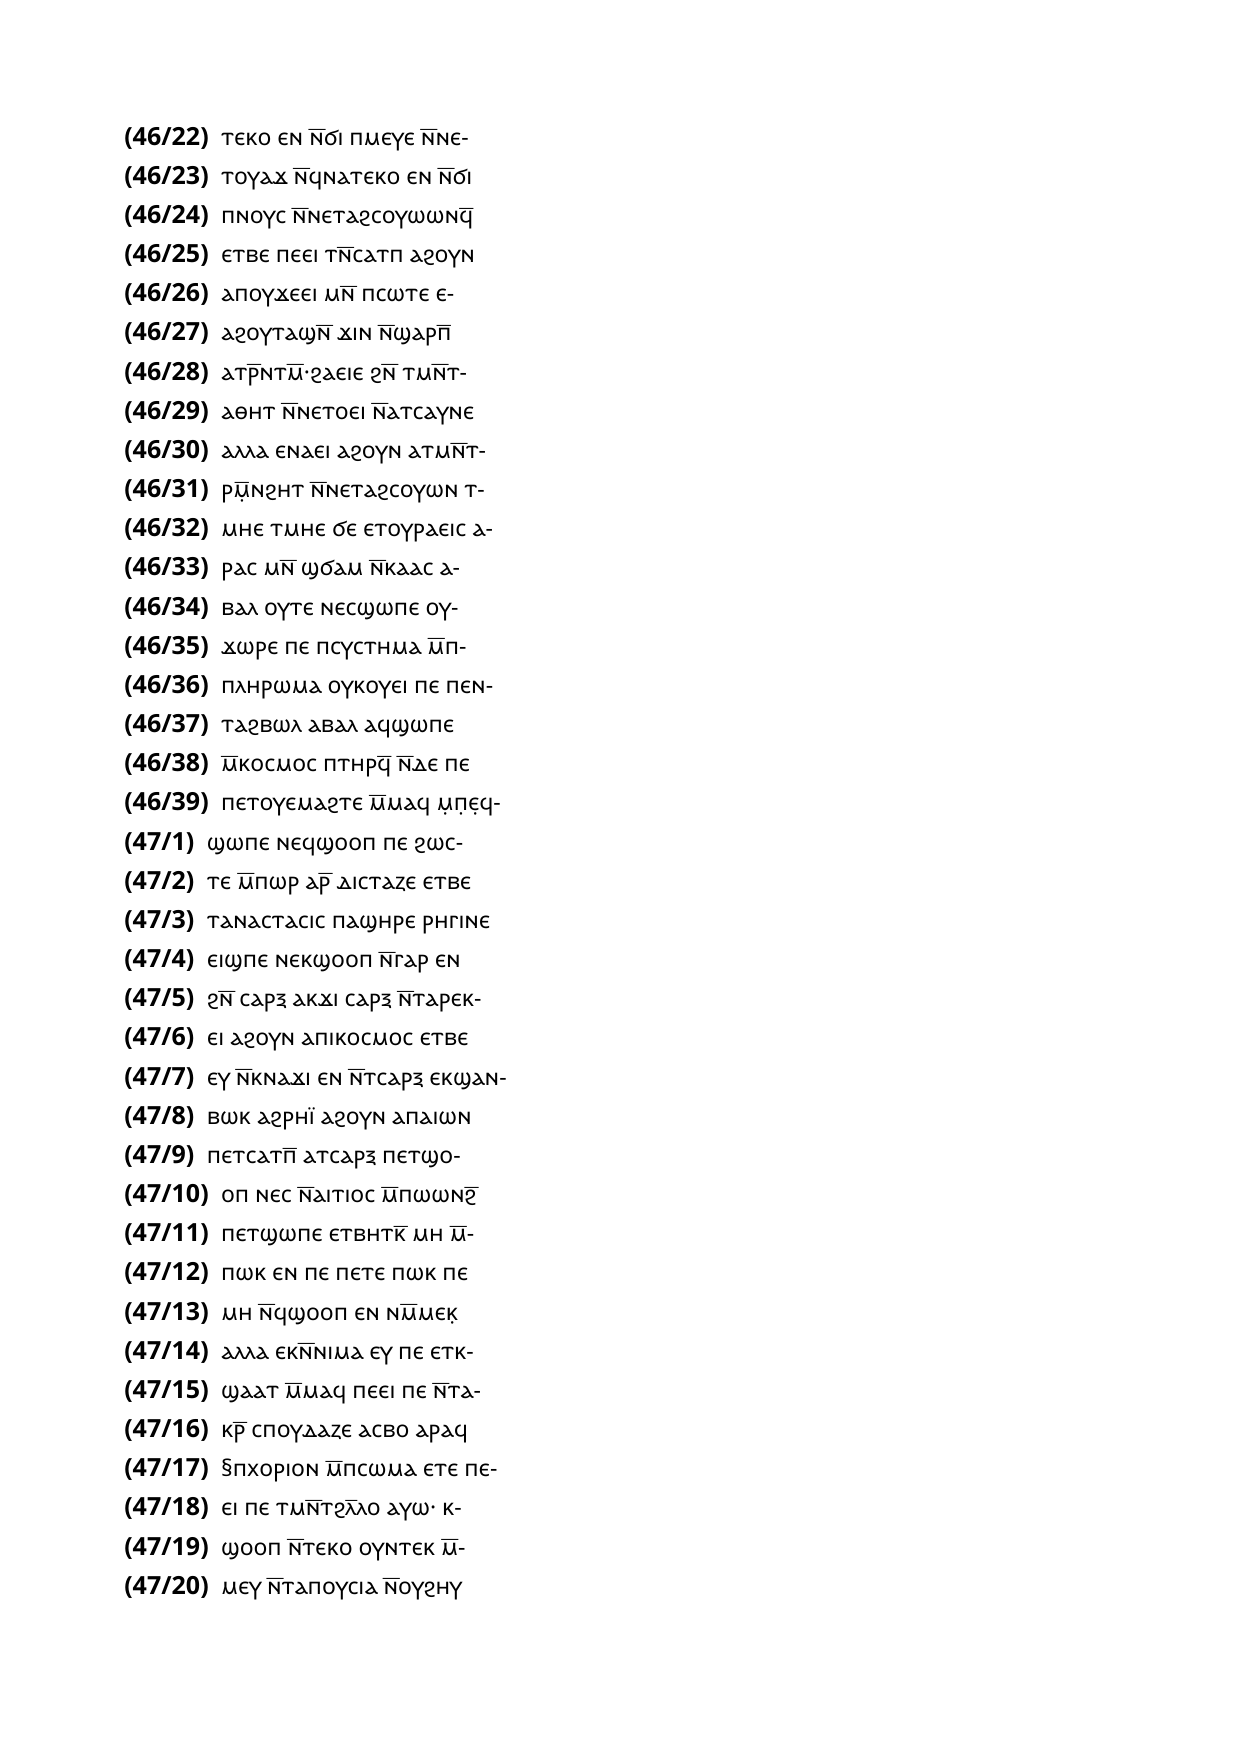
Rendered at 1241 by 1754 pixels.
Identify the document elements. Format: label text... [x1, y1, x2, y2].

text (43/25) §ⲟⲩⲛ ϩⲁⲉⲓⲛⲉ ⲡⲁϣⲏⲣⲉ ⲣⲏ‐ (43/26) ⲅⲓⲛⲟⲥ ⲉⲩⲱϣⲉ ⲁⲥⲃⲟ ⲁϩⲁϩ (43/27) ⲟⲩⲛⲧⲉⲩ ⲙ̅ⲙⲉⲩ ⲙ̅ⲡⲓⲥⲕⲟⲡⲟⲥ (43/28) ⲉⲩⲉⲙⲁϩⲧⲉ ⲛ̅ϩⲛ̅ⲍⲏⲧⲏⲙⲁ (43/29) ⲉⲩϣⲁⲁⲧ ⲙ̅ⲡⲉⲩⲃⲱⲗ ⲁⲩⲱ (43/30) ⲉⲩϣⲁⲛⲙⲉⲉⲧⲉ ⲁⲛⲉⲉⲓ ϣⲁⲩ‐ (43/31) ⲙⲉⲩⲉ ⲁϩⲛ̅ⲙⲛ̅ⲧⲛⲁϭ ⲛ̅ϩⲣⲏ‐ (43/32) ⲓ̈ ⲛ̅ϩⲏⲧⲟⲩ ⲛ̅ϯⲙⲉⲩⲉ ⲛ̅ⲇⲉ ⲉⲛ (43/33) ϫⲉ ⲁⲩⲁϩⲉ ⲁⲣⲉⲧⲟⲩ ⲙ̅ⲫⲟⲩⲛ ⲙ̅‐ (43/34) ⲡⲗⲟⲅⲟⲥ ⲛ̅ⲧⲙⲏⲉ ⲉⲩϣⲓⲛⲉ (43/35) ⲛ̅ϩⲟⲩⲟ ⲁⲡⲉⲩⲙ̅ⲧⲁⲛ ⲡⲉⲉⲓ (43/36) ⲛ̅ⲧⲁϩⲛ̅ϫⲓⲧϥ̅ ϩⲓⲧⲙ̅ ⲡⲛ̅ⲥⲱⲧ‐ (43/37) ⲏⲣ ⲡⲛ̅ϫⲁⲉⲓⲥ ⲡⲉⲭⲣⲏⲥⲧⲟⲥ (44/1) ⲛ̅ⲧⲁϩⲛ̅ϫⲓⲧϥ̅ ⲛ̅ⲧⲁⲣⲉⲛⲥⲟⲩ‐ (44/2) ⲱⲛ ⲧⲙⲏⲉ ⲁⲩⲱ ⲁⲛⲙ̅ⲧⲁⲛ (44/3) ⲙ̅ⲙⲁⲛ ⲁϩⲣⲏⲓ̈ ⲁϫⲱⲥ ⲁⲗⲗⲁ (44/4) ⲉⲡⲉⲓⲇⲏ ⲉⲕϣⲓⲛⲉ ⲙ̅ⲙⲁⲛ (44/5) ⲁⲡⲉⲧⲉϣϣⲉ ϩⲛ̅ ⲟⲩϩⲗⲁϭ (44/6) ⲉⲧⲃⲉ ⲧⲁⲛⲁⲥⲧⲁⲥⲓⲥ ϯⲥϩⲉ‐ (44/7) ⲉⲓ ⲛⲉⲕ ϫⲉ ⲟⲩⲁⲛⲁⲅⲕⲁⲓⲟⲛ (44/8) ⲧⲉ ⲁⲩⲱ ⲟⲩⲛ ϩⲁϩ ⲙ̅ⲙⲉⲛ ⲟ‐ (44/9) ⲉⲓ ⲛ̅ⲁⲡⲓⲥⲧⲟⲥ ⲁⲣⲁⲥ ϩⲛ̅ⲕⲟⲩ‐ (44/10) ⲉⲓ ⲛ̅ⲇⲉ ⲛⲉⲧϭⲓⲛⲉ ⲙ̅ⲙⲁⲥ (44/11) ⲉⲧⲃⲉ ⲡⲉⲉⲓ ⲙⲁⲣⲉⲡⲗⲟⲅⲟⲥ (44/12) ϣⲱⲡⲉ ⲛⲉⲛ ⲉⲧⲃⲏⲧⲥ §ⲛ̣̅‐ (44/13) ⲧ̣ⲁϩⲁⲡϫⲁⲉⲓⲥ ⲣ̅ ⲭⲣⲱ ⲛ̅ⲉϣ (44/14) ⲛ̅ϩⲉ ⲛ̅ⲛ̅ϩⲃⲏⲩⲉ ⲉϥϣⲟ‐ (44/15) ⲟⲡ ϩⲛ̅ ⲥⲁⲣⲝ ⲁⲩⲱ ⲛ̅ⲧⲁ‐ (44/16) ⲣⲉϥⲟⲩⲁⲛϩϥ̅ ⲁⲃⲁⲗ ⲉⲩϣⲏ‐ (44/17) ⲣⲉ ⲛ̅ⲛⲟⲩⲧⲉ ⲡⲉ ⲁϥϩⲙⲁϩⲉ (44/18) ϩⲛ̅ ⲡⲓⲧⲟⲡⲟⲥ ⲡⲉⲉⲓ ⲉⲧⲕϩ‐ (44/19) ⲙⲁⲥⲧ̅ ⲛ̅ϩⲏⲧϥ̅ ⲉϥϣⲉϫⲉ (44/20) ⲁⲡⲛⲟⲙⲟⲥ ⲛ̅ⲧⲫⲩⲥⲓⲥ ⲉⲉⲓϫⲟⲩ (44/21) ⲛ̅ⲇⲉ ⲙ̅ⲙⲁϥ ϫⲉ ⲡⲙⲟⲩ· ⲡϣⲏ‐ (44/22) ⲣⲉ ⲛ̅ⲇⲉ ⲙ̅ⲡⲛⲟⲩⲧⲉ ⲣⲏⲅⲓⲛⲉ (44/23) ⲛⲉⲩϣⲏⲣⲉ ⲛ̅ⲣⲱⲙⲉ ⲡⲉ ⲁⲩ‐ (44/24) ⲱ ⲛⲉϥⲉⲙⲁϩⲧⲉ ⲁⲣⲁⲩ ⲙ̅ⲡⲉ‐ (44/25) ⲥⲛⲉⲩ ⲉⲩⲛ̅ⲧⲉϥ̅ ⲙ̅ⲙⲉⲩ ⲛ̅ⲧ‐ (44/26) ⲙⲛ̅ⲧⲣⲱⲙⲉ ⲙⲛ̅ ⲧⲙⲛ̅ⲧⲛⲟⲩ‐ (44/27) ⲧⲉ ϫⲉⲕⲁⲥⲉ ⲉϥⲛⲁϫⲣⲟ ⲙ̅ⲙⲉⲛ (44/28) ⲁⲡⲙⲟⲩ ⲁⲃⲁⲗ ϩⲓⲧⲙ̅ ⲡⲧⲣϥ̅‐ (44/29) ϣⲱⲡⲉ ⲛ̅ϣⲏⲣⲉ ⲛ̅ⲛⲟⲩⲧⲉ (44/30) ϩⲓⲧⲟⲟⲧϥ̅ ⲇⲉ ⲙ̅ⲡϣⲏⲣⲉ ⲙ̅‐ (44/31) ⲡⲣⲱⲙⲉ ⲉⲣⲉⲧⲁⲡⲟⲕⲁⲧⲁⲥⲧⲁ‐ (44/32) ⲥⲓⲥ ⲛⲁϣⲱⲡⲉ ⲁϩⲟⲩⲛ ⲁⲡ‐ (44/33) ⲡⲗⲏⲣⲱⲙⲁ ⲉⲡⲉⲓⲇⲏ ⲛ̅ϣⲁ‐ (44/34) ⲣⲡ̅ ⲉϥϣⲟⲟⲡ ⲁⲃⲁⲗ ϩⲙ̅ ⲡⲥⲁ ⲛ‐ (44/35) ⲧⲡⲉ ⲛ̅ⲥⲡⲉⲣⲙⲁ ⲛ̅ⲧⲙⲏⲉ ⲉⲙ‐ (44/36) ⲡⲁⲧⲉϯⲥⲩⲥⲧⲁⲥⲓⲥ ϣⲱⲡⲉ (44/37) ϩⲛ̅ ⲧⲉⲉⲓ ⲁϩⲛ̅ⲙⲛ̅ⲧϫⲁⲉⲓⲥ ⲙⲛ̅ (44/38) ϩⲛ̅ⲙⲛ̅ⲧⲛⲟⲩⲧⲉ ϣⲱⲡⲉ ⲉⲛⲁ‐ (44/39) ϣⲱⲟⲩ §ϯⲥⲁⲩⲛⲉ ϫⲉ ⲉⲉⲓⲧⲉⲩⲟ (45/1) ⲙ̅ⲡⲃⲱⲗ ϩⲛ̅ ϩⲛ̅ϩⲃⲏⲩⲉ ⲛ̅‐ (45/2) ⲇⲩⲥⲕⲟⲗⲟⲛ ⲁⲗⲗⲁ ⲙⲛ̅ ⲗⲁⲩⲉ ⲛ̅‐ (45/3) ⲇⲩⲥⲕⲟⲗⲟⲛ ϣⲟⲟⲡ ϩⲙ̅ ⲡⲗⲟ‐ (45/4) ⲅⲟⲥ ⲛ̅ⲧⲙⲏⲉ ⲁⲗⲗⲁ ⲉⲡⲉⲓⲇⲏ {ⲉ‐ (45/5) ⲧⲣⲉ}ⲡⲃⲱⲗ ⲛ̅ⲧⲁϥⲉⲓ ⲁⲃⲁⲗ ⲁ‐ (45/6) ⲧⲙⲏⲧⲉ ⲁⲧⲙ̅ⲕⲉ ⲗⲁⲩⲉ ⲉϥϩⲏⲡ (45/7) ⲁⲗⲗⲁ ⲁⲧⲣⲉϥⲟⲩⲱⲛϩ̅ ⲁⲃⲁⲗ (45/8) ⲙ̅ⲡⲧⲏⲣϥ̅ ϩⲁⲡⲗⲱⲥ ⲉⲧⲃⲉ ⲡ‐ (45/9) ϣⲱⲡⲉ ⲡⲃⲱⲗ ⲁⲃⲁⲗ ⲙ̅ⲙⲉⲛ (45/10) ⲙ̅ⲡⲡⲉⲑⲁⲩ ⲡⲟⲩⲱⲛϩ̅ ⲇⲉ ⲁ‐ (45/11) ⲃⲁⲗ ⲙ̅ⲡⲉⲧⲥⲁⲧⲡ̅· ⲧⲉⲉⲓ ⲧⲉ (45/12) ⲧⲡⲣⲟⲃⲟⲗⲏ ⲛ̅ⲧⲙⲏⲉ ⲙⲛ̅ ⲡⲉ‐ (45/13) ⲡⲛⲉⲩⲙⲁ ⲧⲉⲭⲁⲣⲓⲥ ⲧⲁ ⲧⲙⲏ̣‐ (45/14) ⲉ ⲧⲉ §ⲡⲥⲱⲧⲏⲣ ⲁϥⲱⲙⲛ̅ⲕ ⲙ̅‐ (45/15) ⲡⲙⲟⲩ ⲛ̅ⲕⲏⲡ ⲉⲛ ⲁⲣ̅ ⲁⲧⲥⲁⲩⲛⲉ (45/16) ⲁϥⲕⲱⲉ ⲛ̅ⲅⲁⲣ ⲁϩⲣⲏⲓ̈ ⲙ̅ⲡⲕⲟ‐ (45/17) ⲥⲙⲟⲥ ⲉϣⲁϥⲧⲉⲕⲟ ⲁϥϣϥ̅ⲧ[ϥ] (45/18) ⲁϩⲟⲩⲛ ⲁⲩⲁⲓⲱⲛ ⲛ̅ⲁⲧⲧⲉⲕⲟ (45/19) ⲁⲩⲱ ⲁϥⲧⲟⲩⲛⲁⲥϥ̅ ⲉⲁϥⲱ‐ (45/20) ⲙⲛ̅ⲕ ⲙ̅ⲡⲉⲧⲟⲩⲁⲛϩ̅ ⲁⲃⲁⲗ (45/21) ⲁⲃⲁⲗ ϩⲓⲧⲟⲟⲧϥ̅· ⲙ̅ⲡⲁⲧⲛⲉⲩ (45/22) ⲁⲣⲁϥ ⲁⲩⲱ ⲁϥϯ ⲛⲉⲛ ⲛ̅‐ (45/23) ⲧⲉϩⲓⲏ ⲛ̅ⲧⲛ̅ⲙⲛ̅ⲧⲁⲧⲙⲟⲩ ⲧⲟ‐ (45/24) ⲧⲉ ϭⲉ ⲛ̅ⲑⲉ ⲛ̅ⲧⲁϩⲁⲡⲁⲡⲟⲥⲧⲟ‐ (45/25) ⲗⲟⲥ ϫⲟⲟϥ ϫⲉ ⲁⲛϣⲡ̅ ϩⲓⲥⲉ (45/26) ⲛⲙ̅ⲙⲉϥ ⲁⲩⲱ ⲁⲛⲧⲱⲱⲛ (45/27) ⲛⲙ̅ⲙⲉϥ ⲁⲩⲱ ⲁⲛⲃⲱⲕ ⲁⲧⲡⲉ (45/28) ⲛⲙ̅ⲙⲉϥ ⲉⲓϣⲡⲉ ⲧⲛ̅ϣⲟ‐ (45/29) ⲟⲡ ⲛ̅ⲇⲉ ⲉⲛⲟⲩⲁⲛϩ̅ ⲁⲃⲁⲗ ϩⲙ̅ (45/30) ⲡⲓⲕⲟⲥⲙⲟⲥ ⲉⲛⲣ̅ ⲫⲟⲣⲉⲓ ⲙ̅‐ (45/31) ⲙⲁϥ ⲉⲛϣⲟⲟⲡ ⲛ̅ⲁⲕⲧⲓⲛ (45/32) ⲙ̅ⲡⲉⲧⲙ̅ⲙⲉⲩ ⲁⲩⲱ ⲉⲩⲉ‐ (45/33) ⲙⲁϩⲧⲉ ⲙ̅ⲙⲁⲛ ⲁⲃⲁⲗ ϩⲓⲧⲟ‐ (45/34) ⲟⲧϥ̅ ϣⲁ ⲡⲛ̅ϩⲱⲧⲡ ⲉⲧⲉ ⲡⲉ‐ (45/35) ⲉⲓ ⲡⲉ ⲡⲉⲛⲙⲟⲩ ϩⲙ̅ ⲡⲉⲉⲓⲃⲓ‐ (45/36) ⲟⲥ ⲉⲩⲥⲱⲕ ⲙ̅ⲙⲁⲛ ⲁⲧⲡⲉ ⲁ‐ (45/37) ⲃⲁⲗ ϩⲓⲧⲟⲟⲧϥ̅ ⲛ̅ⲑⲉ ⲛ̅ⲛⲓⲁⲕⲧⲓⲛ (45/38) ϩⲓⲧⲙ̅ ⲡⲣⲏ ⲉⲛⲥⲉⲉⲙⲁϩⲧⲉ ⲙ̅‐ (45/39) ⲙⲁⲛ ⲉⲛ ϩⲓⲧⲛ̅ ⲗⲁⲩⲉ ⲧⲉⲉⲓ ⲧⲉ (45/40) ⲧⲁⲛⲁⲥⲧⲁⲥⲓⲥ ⲛ̅ⲡⲛⲉⲩⲙⲁ‐ (46/1) ⲧⲓⲕⲏ ⲉⲥⲱⲙⲛ̅ⲕ ⲛ̅ⲧⲯⲩⲭⲓⲕⲏ (46/2) ϩⲟⲙⲟⲓⲱⲥ ⲙⲛ̅ ⲧⲕⲉⲥⲁⲣⲕⲓⲕⲏ (46/3) §ⲉⲓϣⲡⲉ ⲟⲩⲛ ⲟⲩⲉⲉⲓ ⲛ̅ⲇⲉ ⲉⲙϥ̅‐ (46/4) ⲡⲓⲥⲧⲉⲩⲉ ⲉⲛ ⲙⲛ̅ⲧⲉϥ ⲙ̅ⲙⲉⲩ ⲙ̅‐ (46/5) ⲡⲣ̅ ⲡⲉⲓⲑⲉ· ⲡⲧⲟⲡⲟⲥ ⲅⲁⲣ ⲛ̅ⲧⲡⲓ‐ (46/6) ⲥⲧⲓⲥ ⲡⲉ ⲡⲁϣⲏⲣⲉ ⲁⲩⲱ ⲡⲁ ⲡⲣ̣̅ (46/7) ⲡⲉⲓⲑⲉ ⲉⲛ ⲡⲉ ⲡⲉⲧⲙⲁⲁⲩⲧ ⲛⲁ‐ (46/8) ⲧⲱⲱⲛ ⲁⲩⲱ ⲟⲩⲛ ⲡⲉⲧⲣ̅ ⲡⲓⲥⲧⲉⲩ‐ (46/9) ⲉ ϩⲛ̅ ⲛ̅ⲫⲓⲗⲟⲥⲟⲫⲟⲥ ⲉⲧⲛ̅ⲛⲓⲙⲁ (46/10) ⲁⲗⲗⲁ ϥ̅ⲛⲁⲧⲱⲱⲛ ⲁⲩⲱ ⲡⲫⲓⲗⲟ‐ (46/11) ⲥⲟⲫⲟⲥ ⲉⲧⲛ̅ⲛⲓⲙⲁ ⲙ̅ⲡⲱⲣ ⲁⲧⲣⲉϥ‐ (46/12) ⲡⲓⲥⲧⲉⲩⲉ ⲟⲩⲣⲉϥⲕⲧⲟ ⲙ̅ⲙⲁϥ ⲟⲩ‐ (46/13) [ⲁ]ⲉ̣ⲉⲧϥ̅ ⲁⲩⲱ ⲉⲧⲃⲉ ⲧⲛ̅ⲡⲓⲥⲧⲓⲥ (46/14) [ⲁ]ϩⲛ̅ⲥⲟⲩⲛ̅ ⲡϣⲏⲣⲉ ⲛ̅ⲅⲁⲣ ⲙ̅‐ (46/15) ⲡⲣⲱⲙⲉ ⲁⲩⲱ ⲁϩⲛ̅ⲡⲓⲥⲧⲉⲩⲉ (46/16) ϫⲉ ⲁϥⲧⲱⲟⲩⲛ ⲁⲃⲁⲗ ϩⲛ̅ ⲛⲉⲧ‐ (46/17) ⲙⲁⲟⲩⲧ ⲁⲩⲱ ⲡⲉⲉⲓ ⲡⲉⲧⲛ̅ϫⲟⲩ (46/18) ⲙ̅ⲙⲁϥ ϫⲉ ⲁϥϣⲱⲡⲉ ⲛ̅ⲃⲱⲗ (46/19) ⲁⲃⲁⲗ ⲙ̅ⲡⲙⲟⲩ ϩⲱⲥ ⲟⲩⲛⲁϭ (46/20) ⲡⲉ →ⲡ←ⲉⲧⲟⲩⲣ̅ ⲡⲓⲥⲧⲉⲩⲉ ⲁⲣⲁϥ̅ ϩⲛ̅‐ (46/21) ⲛⲁⲧ ⲛⲉ ⲛⲉⲧⲣ̅ ⲡⲓⲥⲧⲉⲩⲉ §ⲛ̅ϥⲛⲁ‐ (46/22) ⲧⲉⲕⲟ ⲉⲛ ⲛ̅ϭⲓ ⲡⲙⲉⲩⲉ ⲛ̅ⲛⲉ‐ (46/23) ⲧⲟⲩⲁϫ ⲛ̅ϥⲛⲁⲧⲉⲕⲟ ⲉⲛ ⲛ̅ϭⲓ (46/24) ⲡⲛⲟⲩⲥ ⲛ̅ⲛⲉⲧⲁϩⲥⲟⲩⲱⲱⲛϥ̅ (46/25) ⲉⲧⲃⲉ ⲡⲉⲉⲓ ⲧⲛ̅ⲥⲁⲧⲡ ⲁϩⲟⲩⲛ (46/26) ⲁⲡⲟⲩϫⲉⲉⲓ ⲙⲛ̅ ⲡⲥⲱⲧⲉ ⲉ‐ (46/27) ⲁϩⲟⲩⲧⲁϣⲛ̅ ϫⲓⲛ ⲛ̅ϣⲁⲣⲡ̅ (46/28) ⲁⲧⲣ̅ⲛⲧⲙ̅·ϩⲁⲉⲓⲉ ϩⲛ̅ ⲧⲙⲛ̅ⲧ‐ (46/29) ⲁⲑⲏⲧ ⲛ̅ⲛⲉⲧⲟⲉⲓ ⲛ̅ⲁⲧⲥⲁⲩⲛⲉ (46/30) ⲁⲗⲗⲁ ⲉⲛⲁⲉⲓ ⲁϩⲟⲩⲛ ⲁⲧⲙⲛ̅ⲧ‐ (46/31) ⲣⲙ̣̅〈ⲛ〉ϩⲏⲧ ⲛ̅ⲛⲉⲧⲁϩⲥⲟⲩⲱⲛ ⲧ‐ (46/32) ⲙⲏⲉ ⲧⲙⲏⲉ ϭⲉ ⲉⲧⲟⲩⲣⲁⲉⲓⲥ ⲁ‐ (46/33) ⲣⲁⲥ ⲙⲛ̅ ϣϭⲁⲙ ⲛ̅ⲕⲁⲁⲥ ⲁ‐ (46/34) ⲃⲁⲗ ⲟⲩⲧⲉ ⲛⲉⲥϣⲱⲡⲉ ⲟⲩ‐ (46/35) ϫⲱⲣⲉ ⲡⲉ 〈ⲡ〉ⲥⲩⲥⲧⲏⲙⲁ ⲙ̅ⲡ‐ (46/36) ⲡⲗⲏⲣⲱⲙⲁ ⲟⲩⲕⲟⲩⲉⲓ ⲡⲉ ⲡⲉⲛ‐ (46/37) ⲧⲁϩⲃⲱⲗ ⲁⲃⲁⲗ ⲁϥϣⲱⲡⲉ (46/38) ⲙ̅ⲕⲟⲥⲙⲟⲥ ⲡⲧⲏⲣϥ̅ ⲛ̅ⲇⲉ ⲡⲉ (46/39) ⲡⲉⲧⲟⲩⲉⲙⲁϩⲧⲉ ⲙ̅ⲙⲁϥ ⲙ̣ⲡ̣ⲉ̣ϥ‐ (47/1) ϣⲱⲡⲉ ⲛⲉϥϣⲟⲟⲡ ⲡⲉ ϩⲱⲥ‐ (47/2) ⲧⲉ ⲙ̅ⲡⲱⲣ ⲁⲣ̅ ⲇⲓⲥⲧⲁⲍⲉ ⲉⲧⲃⲉ (47/3) ⲧⲁⲛⲁⲥⲧⲁⲥⲓⲥ ⲡⲁϣⲏⲣⲉ ⲣⲏⲅⲓⲛⲉ (47/4) ⲉⲓϣⲡⲉ ⲛⲉⲕϣⲟⲟⲡ ⲛ̅ⲅⲁⲣ ⲉⲛ (47/5) ϩⲛ̅ ⲥⲁⲣⲝ ⲁⲕϫⲓ ⲥⲁⲣⲝ ⲛ̅ⲧⲁⲣⲉⲕ‐ (47/6) ⲉⲓ ⲁϩⲟⲩⲛ ⲁⲡⲓⲕⲟⲥⲙⲟⲥ ⲉⲧⲃⲉ (47/7) ⲉⲩ ⲛ̅ⲕⲛⲁϫⲓ ⲉⲛ ⲛ̅ⲧⲥⲁⲣⲝ ⲉⲕϣⲁⲛ‐ (47/8) ⲃⲱⲕ ⲁϩⲣⲏⲓ̈ ⲁϩⲟⲩⲛ ⲁⲡⲁⲓⲱⲛ (47/9) ⲡⲉⲧⲥⲁⲧⲡ̅ ⲁⲧⲥⲁⲣⲝ ⲡⲉⲧϣⲟ‐ (47/10) ⲟⲡ ⲛⲉⲥ ⲛ̅ⲁⲓⲧⲓⲟⲥ ⲙ̅ⲡⲱⲱⲛϩ̅ (47/11) ⲡⲉⲧϣⲱⲡⲉ ⲉⲧⲃⲏⲧⲕ̅ ⲙⲏ ⲙ̅‐ (47/12) ⲡⲱⲕ ⲉⲛ ⲡⲉ ⲡⲉⲧⲉ ⲡⲱⲕ ⲡⲉ (47/13) ⲙⲏ ⲛ̅ϥϣⲟⲟⲡ ⲉⲛ ⲛⲙ̅ⲙⲉⲕ̣ (47/14) ⲁⲗⲗⲁ ⲉⲕⲛ̅ⲛⲓⲙⲁ ⲉⲩ ⲡⲉ ⲉⲧⲕ‐ (47/15) ϣⲁⲁⲧ ⲙ̅ⲙⲁϥ ⲡⲉⲉⲓ ⲡⲉ ⲛ̅ⲧⲁ‐ (47/16) ⲕⲣ̅ ⲥⲡⲟⲩⲇⲁⲍⲉ ⲁⲥⲃⲟ ⲁⲣⲁϥ (47/17) §ⲡⲭⲟⲣⲓⲟⲛ ⲙ̅ⲡⲥⲱⲙⲁ ⲉⲧⲉ ⲡⲉ‐ (47/18) ⲉⲓ ⲡⲉ ⲧⲙⲛ̅ⲧϩⲗ̅ⲗⲟ ⲁⲩⲱ· ⲕ‐ (47/19) ϣⲟⲟⲡ ⲛ̅ⲧⲉⲕⲟ ⲟⲩⲛⲧⲉⲕ ⲙ̅‐ (47/20) ⲙⲉⲩ ⲛ̅ⲧⲁⲡⲟⲩⲥⲓⲁ ⲛ̅ⲟⲩϩⲏⲩ (47/21) ⲛ̅ⲕⲛⲁϯ ⲛ̅ⲅⲁⲣ ⲉⲛ ⲙ̅ⲡⲉⲧ‐ (47/22) ⲥⲁⲧⲡ ⲉⲕϣⲁⲛⲃⲱⲕ· ⲡⲉⲑⲁⲩ (47/23) ⲟⲩⲛⲧⲉϥ ⲙ̅ⲙⲉⲩ ⲙ̅ⲡϭⲱϫⲃ̅ (47/24) ⲁⲗⲗⲁ ⲟⲩⲛ̅ ϩⲙⲁⲧ ⲁⲣⲁϥ §ⲙⲛ̅ ⲗⲁ‐ (47/25) ⲁⲩⲉ ϭⲉ ⲥⲱⲧ ⲙ̅ⲙⲁⲛ ⲁⲃⲁⲗ (47/26) ⲛ̅ⲛⲓⲙⲁ ⲁⲗⲗⲁ ⲡⲧⲏⲣϥ̅ ⲉⲧⲉ ⲁ‐ (47/27) ⲛⲁⲛ ⲡⲉ ⲧⲛ̅ⲟⲩⲁϫ ⲁϩⲛ̅ϫⲓ (47/28) ⲙ̅ⲡⲟⲩϫⲉⲉⲓ ϫⲓⲛⲣ ⲁⲣⲏϫϥ̅ (47/29) ϩⲁ ⲑⲁⲏ ⲙⲁⲣⲛ̅ⲙⲉⲩⲉ ⲛϯϩⲉ‐ (47/30) ⲉⲥ ⲙⲁⲣⲛ̅ϫⲓ ⲛ̅ϯϩⲉⲉⲥ̣ §ⲁⲗⲗⲁ (47/31) ⲟⲩⲛ̅ ϩⲁⲉⲓⲛⲉ ⲟⲩⲱϣⲉ ⲁⲙ̣‐ (47/32) ⲙⲉ ⲛ̅ⲁϩⲣⲉ ⲡϣⲓⲛⲉ ⲉⲧⲃⲉ (47/33) ⲛⲉⲧⲟⲩϣⲓⲛⲉ ⲉⲧⲃⲏⲧⲟⲩ ⲉⲓϣ‐ (47/34) ⲡⲉ ⲡⲉⲧⲟⲩⲁϫ ⲉϥϣⲁⲛⲕⲱ‐ (47/35) ⲉ ⲛ̅ⲥⲱϥ ⲙ̅ⲡⲉϥⲥⲱⲙⲁ →ⲉ←ϥ̅ⲛⲁ‐ (47/36) ⲟⲩϫⲉⲉⲓ ⲛ̅ⲧⲟⲩⲛⲟⲩ ⲙ̅ⲡⲣ̅ⲧⲣⲉ‐ (47/37) ⲗⲁⲩⲉ ⲣ̅ ⲇⲓⲥⲧⲁⲍⲉ ⲉⲧⲃⲉ ⲡⲉⲉⲓ (47/38) ⲛ̅ⲛⲉⲥ ⲛ̅ϩⲉ ϭⲉ ⲛ̅ⲙⲉⲗⲟⲥ ⲉⲧⲟⲩ‐ (47/39) ⲁⲁⲛϩ̅ ⲁⲃⲁⲗ ⲉⲧⲙⲁⲟⲩⲧ ⲛ̅ⲥⲉ‐ (48/1) ⲛⲁⲟⲩϫⲉⲉⲓ ⲉⲛ ϫⲉ ⲛ̅ⲙⲉⲗ̣[ⲟ]ⲥ̣ ⲉ‐ (48/2) ⲧⲁⲁⲛϩ̅ ⲉⲧϣⲟⲟⲡ ⲛ̅ϩⲣⲏⲓ̈ ⲛ̅‐ (48/3) ϩⲏⲧⲟⲩ ⲛⲉⲩⲛⲁⲧⲱⲟⲩⲛ ⲡⲉ· §ⲉⲩ (48/4) ϭⲉ ⲧⲉ ⲧⲁⲛⲁⲥⲧⲁⲥⲓⲥ ⲡϭⲱⲗⲡ̅ (48/5) ⲁⲃⲁⲗ ⲡⲉ ⲛ̅ⲟⲩⲁⲉⲓϣ ⲛⲓⲙ ⲛ̅‐ (48/6) ⲛⲉⲧⲁϩⲧⲱⲟⲩⲛ ⲉⲓϣⲡⲉ ⲁⲕⲣ̅ (48/7) ⲡⲙⲉⲩⲉ ⲛ̅ⲅⲁⲣ ⲉⲕⲱϣ ϩⲙ̅ ⲡⲉⲩ‐ (48/8) ⲁⲅⲅⲉⲗⲓⲟⲛ ϫⲉ ⲁϩⲏⲗⲉⲓⲁⲥ ⲟⲩ‐ (48/9) ⲱⲛϩ̅ ⲁⲃⲁⲗ ⲁⲩⲱ ⲙⲱⲩⲥⲏⲥ (48/10) ⲛⲙ̅ⲙⲉϥ ⲙ̅ⲡⲱⲣ ⲁⲙⲉⲩⲉ ⲁⲧⲁ‐ (48/11) ⲛⲁⲥⲧⲁⲥⲓⲥ ϫⲉ ⲟⲩⲫⲁⲛⲧⲁⲥⲓⲁ (48/12) ⲧⲉ ⲟⲩⲫⲁⲛⲧⲁⲥⲓⲁ ⲉⲛ ⲧⲉ ⲁⲗⲗⲁ (48/13) [ⲟ]ⲩ̣ⲙⲏⲉ ⲧⲉ ⲛ̅ϩⲟⲩⲟ ⲛ̅ⲇⲉ ⲟⲩ‐ (48/14) ⲡ̣ⲉⲧⲉⲥϣⲉ ⲡⲉ ⲁϫⲟⲟⲥ ϫⲉ ⲟⲩ‐ (48/15) ⲫⲁⲛⲧⲁⲥⲓⲁ ⲡⲉ ⲡⲕⲟⲥⲙⲟⲥ (48/16) ⲛ̅ϩⲟⲩⲟ ⲁⲧⲁⲛⲁⲥⲧⲁⲥⲓⲥ ⲧⲉⲉⲓ (48/17) ⲉⲛⲧⲁⲥϣⲱⲡⲉ ⲁⲃⲁⲗ ϩⲓⲧⲟ‐ (48/18) ⲟⲧϥ̅ ⲙ̅ⲡⲉⲛϫⲁⲉⲓⲥ ⲡⲥⲱ‐ (48/19) ⲧ̣ⲏⲣ ⲓⲏ(ⲥⲟⲩ)ⲥ ⲡⲉⲭⲣⲏⲥⲧⲟⲥ §ⲉⲧ‐ (48/20) ⲃⲉ ⲉⲩ ⲛ̅ⲇⲉ ⲉⲉⲓⲧⲁⲙⲟ ⲙ̅‐ (48/21) ⲙⲁⲕ ⲛ̅ⲧⲉⲩⲛⲟⲩ ⲛⲉⲧⲁ‐ (48/22) ⲁⲛϩ̅ ⲥⲉⲛⲁⲙⲟⲩ ⲡⲱⲥ (48/23) ⲉⲩⲁⲛϩ̅ ϩⲛ̅ ⲟⲩⲫⲁⲛⲧⲁ‐ (48/24) ⲥⲓⲁ ⲛ̅ⲣⲙ̅ⲁⲁⲉⲓ ⲁⲩⲣ̅ ϩⲏ‐ (48/25) ⲕⲉ ⲁⲩⲱ ⲛⲛ̅ⲣⲁⲉⲓ ⲁⲩϣⲣ̅‐ (48/26) ϣⲱⲣⲟⲩ ⲡⲧⲏⲣϥ̅ ϣⲁⲣⲉⲃ‐ (48/27) ϣⲃ̅ⲉⲓⲉ ⲟⲩⲫⲁⲛⲧⲁⲥⲓⲁ (48/28) ⲡⲉ ⲡⲕⲟⲥⲙⲟⲥ ϫⲉⲕⲁⲥⲉ (48/29) ϭⲉ ⲛⲓⲣ̅ ⲕⲁⲧⲁⲗⲁⲗⲉⲓ ⲥⲁ ⲛ‐ (48/30) ϩⲃⲏⲩⲉ ⲁⲡⲉϩⲟⲩⲟ §ⲁⲗⲗⲁ (48/31) ⲧⲁⲛⲁⲥⲧⲁⲥⲓⲥ ⲙⲛ̅ⲧⲉⲥ ⲙ̅ⲙⲉⲩ (48/32) ⲙ̅ⲡⲓⲥⲙⲁⲧ ⲛ̅ϯⲙⲓⲛⲉ ϫⲉ (48/33) ⲧⲙⲏⲉ ⲧⲉ ⲡⲉ ⲡⲉⲧⲁϩⲉ ⲁⲣⲉⲧϥ̅ (48/34) ⲁⲩⲱ ⲡⲟⲩⲱⲛϩ̅ ⲁⲃⲁⲗ ⲙ̅ⲡⲉ‐ (48/35) ⲧϣⲟⲟⲡ ⲡⲉ ⲁⲩⲱ ⲡϣⲃ̅ⲉⲓ‐ (48/36) ⲉ ⲡⲉ ⲛ̅ⲛ̅ϩⲃⲏⲩⲉ ⲁⲩⲱ ⲟⲩ‐ (48/37) ⲙⲉⲧⲁⲃⲟⲗⲏ ⲁϩⲟⲩⲛ ⲁⲩⲙⲛ̅ⲧ‐ (48/38) ⲃⲣ̅ⲣⲉ ⲧⲙⲛ̅ⲧⲁⲧⲧⲉⲕⲟ ⲛ̅ⲅⲁⲣ (49/1) [ⲥϩⲉϯⲉ] ⟦ⲁϩⲣⲏⲓ⟧ ⲁⲡⲓⲧⲛ̅ ⲁⲭⲙ̅ (49/2) ⲡⲧ̣ⲉ̣ⲕ̣ⲟ ⲁⲩⲱ ⲡⲟⲩⲁⲉⲓⲛ ϥϩⲉ‐ (49/3) ϯⲉ ⲁⲡⲓⲧⲛ̅ ⲁϫⲙ̅ ⲡⲕⲉⲕⲉⲓ ⲉϥ‐ (49/4) ⲱⲙⲛ̅ⲕ ⲙ̅ⲙⲁϥ ⲁⲩⲱ ⲡⲡⲗⲏ‐ (49/5) ⲣⲱⲙⲁ ϥ̅ϫⲱⲕ ⲁⲃⲁⲗ ⲙ̅ⲡⲉϣ‐ (49/6) ⲧⲁ ⲛⲉⲉⲓ ⲛⲉ ⲛ̅ⲥⲩⲙⲃⲟⲗⲟⲛ ⲙⲛ̅ (49/7) ⲛ̅ⲧⲁⲛⲧⲛ̅ ⲛ̅ⲧⲁⲛⲁⲥⲧⲁⲥⲓⲥ· (49/8) ⲛ̅ⲧⲁϥ ⲡⲉ ⲉⲧⲧⲁⲙⲓⲟ ⲙ̅ⲡⲡⲉ‐ (49/9) ⲧⲛⲁⲛⲟⲩϥ̅ §ϩⲱⲥⲧⲉ ⲙ̅ⲡⲱⲣ ⲁ‐ (49/10) ⲣ̅ ⲛⲟⲉⲓ ⲙⲉⲣⲓⲕⲱⲥ ⲱ ⲣⲏⲅⲓ‐ (49/11) ⲛⲉ ⲟⲩⲧⲉ ⲙ̅ⲡⲣ̅ⲣ̅ ⲡⲟⲗⲓⲧⲉⲩⲉ‐ (49/12) ⲥⲑⲁⲓ ⲕⲁⲧⲁ ⲧⲉⲉⲓⲥⲁⲣⲝ ⲉⲧⲃⲉ (49/13) ⲧⲙⲛ̅ⲧⲟⲩⲉⲉⲓ ⲁⲗⲗⲁ ⲁⲙⲟⲩ ⲁ‐ (49/14) ⲃⲁⲗ ϩⲛ̅ ⲛ̅ⲙⲉⲣⲓⲥⲙⲟⲥ ⲙⲛ̅ ⲛ̅‐ (49/15) ⲙⲣ̅ⲣⲉ ⲁⲩⲱ ⲏⲇⲏ ⲟⲩⲛⲧⲉⲕ ⲙ̅‐ (49/16) ⲙⲉⲩ ⲛ̅ⲧⲁⲛⲁⲥⲧⲁⲥⲓⲥ ⲉⲓϣ‐ (49/17) ⲡⲉ ⲡⲉⲧⲛⲁⲙⲟⲩ ⲛ̅ⲅⲁⲣ ϥ̅ⲥⲁⲩ‐ (49/18) ⲛⲉ ⲁⲣⲁϥ ⲟⲩⲁⲉⲉⲧϥ̅ ϫⲉ ⲉϥ‐ (49/19) ⲛⲁⲙⲟⲩ ⲕⲁⲛ ⲉϥϣⲁⲛⲣ̅ ϩⲁϩ (49/20) ⲛ̅ⲣⲁⲙⲡⲉ ϩⲙ̅ ⲡⲉⲉⲓⲃⲓⲟⲥ ⲥⲉ‐ (49/21) ⲉⲓⲛⲉ ⲙ̅ⲙⲁϥ ⲁϩⲟⲩⲛ ⲁⲡⲉⲉⲓ (49/22) ⲉⲧⲃⲉ ⲉⲩ ⲛ̅ⲧⲁⲕ ⲛ̅ⲕⲛⲉⲩ ⲁⲣⲁⲕ (49/23) ⲉⲛ ⲟⲩⲁⲉⲉⲧⲕ̅ ⲉⲁⲕⲧⲱⲟⲩⲛ ⲁⲩ‐ (49/24) ⲱ ⲥⲉⲉⲓⲛⲉ ⲙ̅ⲙⲁⲕ ⲁϩⲟⲩⲛ ⲁⲡⲉ‐ (49/25) ⲉⲓ ⲉⲓϣⲡⲉ ⲟⲩⲛⲧⲉⲕ ⲙ̅ⲙⲉⲩ ⲙ̅‐ (49/26) ⲡⲧⲱⲟⲩⲛ ⲁⲗⲗⲁ ⲕϭⲉⲉⲧ· ϩⲱⲥ (49/27) ⲉⲕⲛⲁⲙⲟⲩ ⲕⲁⲓⲧⲟⲓⲅⲉ ⲡⲏ ϥ̅ⲥⲁⲩ‐ (49/28) ⲛⲉ ϫⲉ ⲁϥⲙⲟⲩ ⲉⲧⲃⲉ ⲉⲩ ϭⲉ (49/29) ϯⲕⲱⲉ ⲁⲃⲁⲗ ⲛ̅ⲥⲁ ⲧⲉⲕⲙⲛ̅ⲧ‐ (49/30) ⲁⲧⲣ̅ ⲅⲩⲙⲛⲁⲍⲉ ⲥ̅ϣⲉ ⲁⲡⲟⲩ‐ (49/31) ⲉⲉⲓ ⲡⲟⲩⲉⲉⲓ ⲁⲧⲣⲉϥⲣ̅ ⲁⲥⲕⲉⲓ (49/32) ⲛ̅ⲟⲩⲁⲡⲥ̅ ⲛ̅ϩⲉⲉⲥ ⲁⲩⲱ ⲛ̣̅ⲥⲉ‐ (49/33) ⲃⲁⲗϥ̅ ⲁⲃⲁⲗ ⲙ̅ⲡⲓⲥⲧⲟⲓⲭⲉⲓⲟⲛ (49/34) ϫⲉⲕⲁⲥⲉ ⲛ̅ϥⲣ̅ ⲡⲗⲁⲛⲁ ⲁⲗⲗⲁ ⲉϥ‐ (49/35) ⲛⲁϫⲓ ⲙ̅ⲙⲁϥ ⲟⲩⲁⲉⲉⲧϥ̅ ⲛ̅ⲕⲉ‐ (49/36) ⲥⲁⲡ ⲡⲉⲉⲓ ⲉⲧϣⲣⲡ̅ ⲛ̅ϣⲟ‐ (49/37) ⲟⲡ §ⲛⲉⲉⲓ ⲛ̅ⲧⲁϩⲓϫⲓⲧⲟⲩ ⲁⲃⲁⲗ (49/38) ϩⲛ̅ ⲧⲙⲛ̅ⲧⲁⲧⲣ̅ ⲫⲑⲟⲛⲉⲓ ⲙ̅ⲡⲁ‐ (50/1) ϫⲁⲉⲓⲥ ⲓ(ⲏⲥⲟⲩ)ⲥ ⲡⲉⲭⲣⲏⲥⲧ̣[ⲟⲥ ⲁⲓⲧⲥ]ⲉ‐ (50/2) ⲃⲁⲕ ⲁⲣⲁⲩ ⲙⲛ̅ ⲛⲉⲕⲥⲛ[ⲏⲩ] ⲛⲁϣⲏ‐ (50/3) ⲣⲉ ⲉⲙⲡⲓⲕⲉ ⲗⲁⲩⲉ ⲛ̅ⲥⲱⲉⲓ ϩⲛ̅ (50/4) ⲛⲉⲧⲉⲥϣⲉ ⲁⲡⲧⲁϫⲣⲉ ⲧⲏⲩⲧⲛ̅ (50/5) ⲉⲓϣⲡⲉ ⲟⲩⲛ ⲟⲩⲉⲉⲓ ⲛ̅ⲇⲉ ⲥⲏϩ (50/6) ⲉϥϣⲏⲕ ϩⲛ̅ ⲧⲁⲡⲁⲅⲅⲉⲗⲓⲁ ⲙ̅‐ (50/7) ⲡⲗⲟⲅⲟⲥ ϯⲛⲁⲃⲁⲗϥ̅ ⲁⲣⲱⲧⲛ̅ ⲉ‐ (50/8) ⲣⲉⲧⲛ̅ϣⲓⲛⲉ ϯⲛⲟⲩ ⲛ̅ⲇⲉ ⲙ̅‐ (50/9) ⲡⲣ̅ⲣ̅ ⲫⲑⲟⲛⲉⲓ ⲁⲗⲁⲩⲉ ⲉⲧⲏⲡ ⲁ‐ (50/10) ⲣⲁⲕ ⲉⲩⲛ̅ ϭⲁⲙ ⲙ̅ⲙⲁϥ ⲛ̅ⲣ̅ ⲱ‐ (50/11) ⲫⲉⲗⲉⲓ §ⲟⲩⲛ ϩⲁϩ ϭⲱϣⲧ̅ ⲁϩⲟⲩⲛ (50/12) ⲁⲡⲉⲉⲓ ⲡⲉⲉⲓ ⲛ̅ⲧⲁⲉⲓⲥϩⲉⲉⲓ ⲙ̅‐ (50/13) ⲙⲁϥ ⲛⲉⲕ ⲛⲉⲉⲓ ϯⲧⲁⲙⲟ ⲙ̅ⲙⲁⲩ (50/14) ⲁϯⲣⲏⲛⲏ ⲛ̅ϩⲏⲧⲟⲩ ⲙⲛ̅ ⲧⲉⲭⲁⲣⲓⲥ (50/15) ϯϣⲓⲛⲉ ⲁⲣⲁⲕ ⲙⲛ̅ ⲛⲉⲧⲙⲁⲉⲓⲉ (50/16) ⲙ̅ⲙⲱⲧⲛ̅ ⲉⲩⲟⲉⲓ ⲙ̅ⲙⲁⲉⲓⲥⲁⲛ (50/17) ⲡⲗⲟⲅⲟⲥ ⲉⲧⲃⲉ ⲧⲁ‐ (50/18) ⲛⲁⲥⲧⲁⲥⲓⲥ [118, 118, 1122, 1601]
